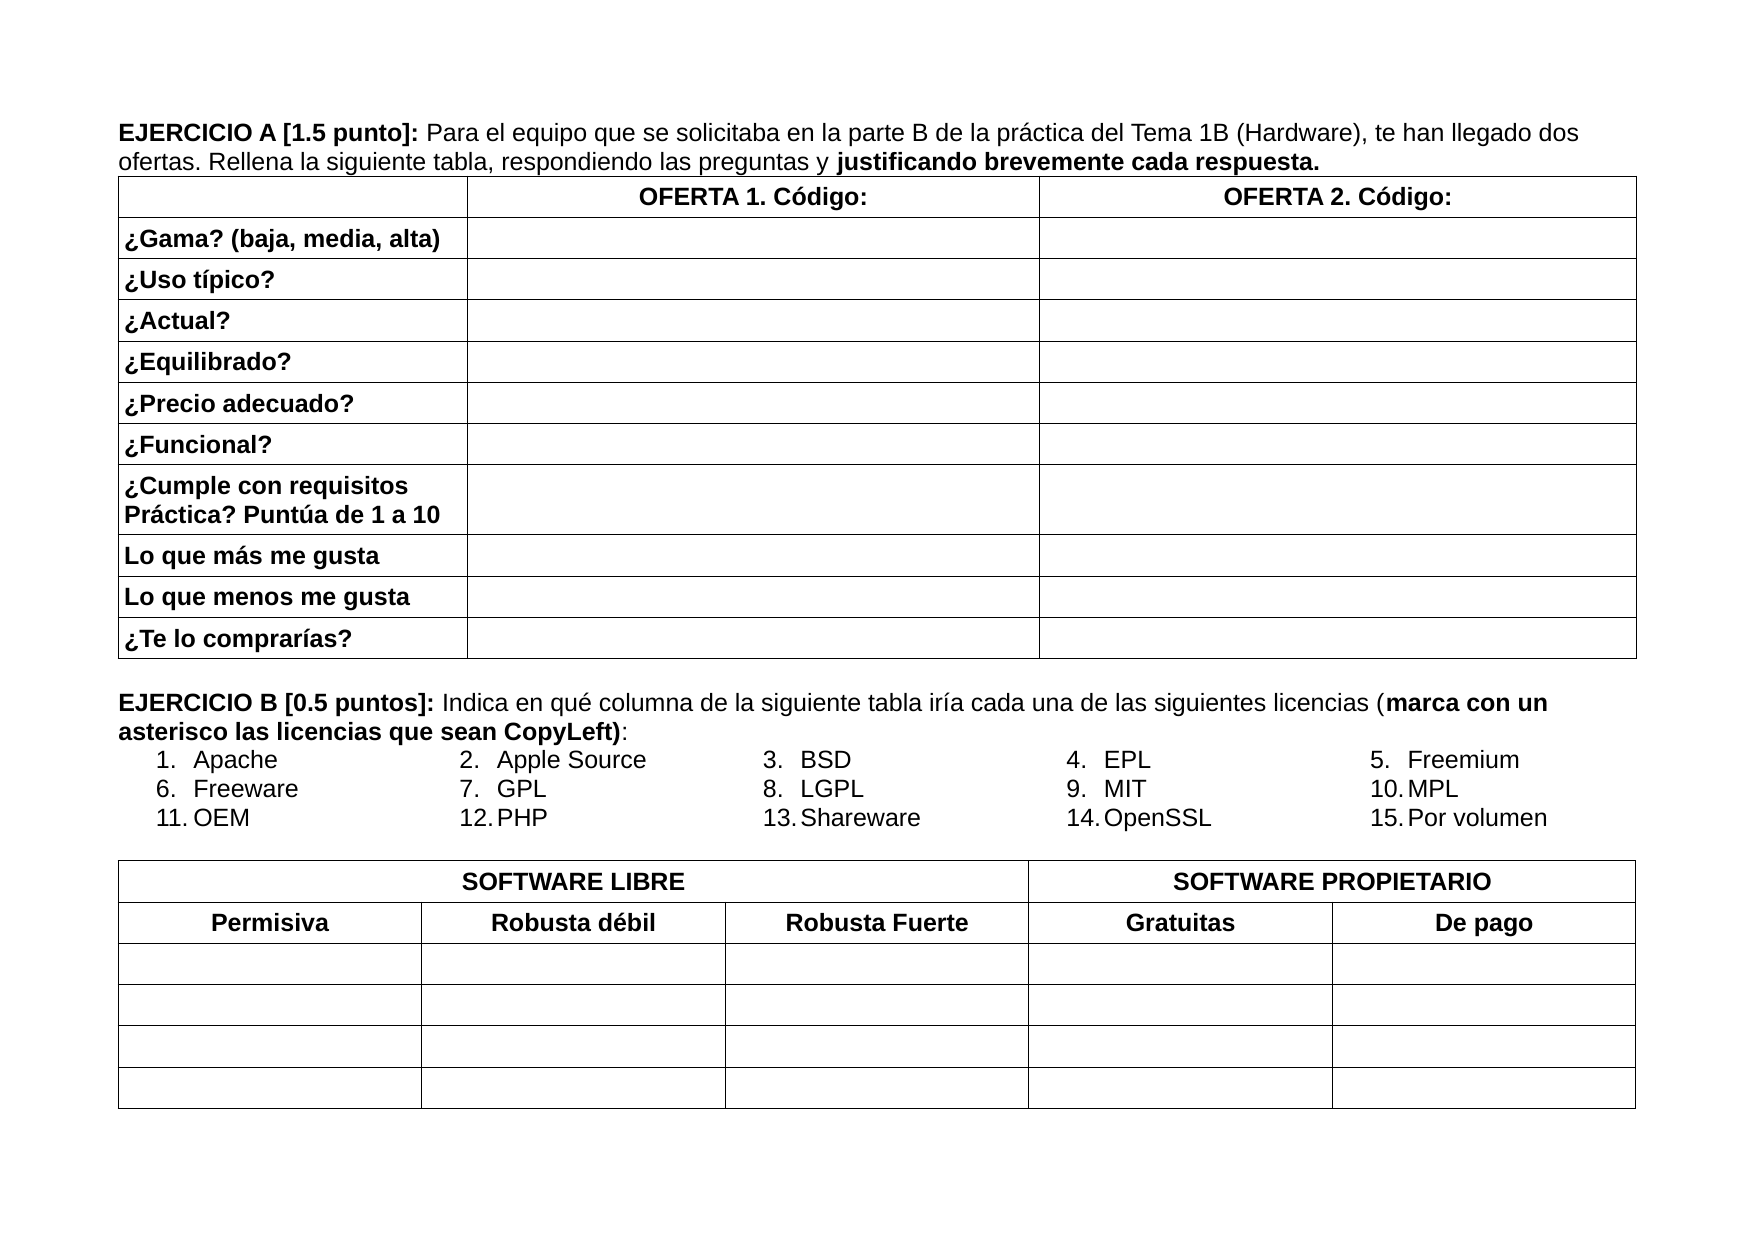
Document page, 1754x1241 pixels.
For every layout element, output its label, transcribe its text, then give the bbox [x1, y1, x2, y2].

table_cell [1040, 300, 1636, 341]
table_cell [1040, 465, 1636, 534]
table_cell [468, 218, 1039, 258]
table_header Apache [118, 745, 422, 774]
table_cell [726, 985, 1028, 1025]
table_cell [1040, 577, 1636, 617]
table_cell Lo que menos me gusta [119, 577, 467, 617]
table_cell MPL [1332, 774, 1636, 803]
table_cell PHP [422, 803, 725, 832]
table_cell ¿Gama? (baja, media, alta) [119, 218, 467, 258]
table_cell [422, 985, 725, 1025]
table_header EPL [1029, 745, 1332, 774]
table_header SOFTWARE LIBRE [119, 861, 1028, 902]
table_cell [1333, 944, 1635, 984]
table_cell [468, 259, 1039, 299]
table_cell De pago [1333, 903, 1635, 943]
table_cell GPL [422, 774, 725, 803]
table_header Apple Source [422, 745, 725, 774]
table_cell MIT [1029, 774, 1332, 803]
table_cell [1333, 1068, 1635, 1108]
table_cell [468, 300, 1039, 341]
table_cell Freeware [118, 774, 422, 803]
table_cell [468, 465, 1039, 534]
table_cell [468, 424, 1039, 464]
table_cell [468, 383, 1039, 423]
table_cell [119, 1026, 421, 1067]
text EJERCICIO B [0.5 puntos]: Indica en qué columna de la siguiente tabla iría cada una de las siguientes licencias (marca con un asterisco las licencias que sean CopyLeft): [118, 688, 1636, 745]
table_cell [119, 1068, 421, 1108]
table_cell [1333, 985, 1635, 1025]
table_header OFERTA 2. Código: [1040, 177, 1636, 217]
table_cell [726, 1026, 1028, 1067]
table_cell ¿Uso típico? [119, 259, 467, 299]
table_cell [726, 944, 1028, 984]
table_cell [1040, 618, 1636, 658]
table_header Freemium [1332, 745, 1636, 774]
table_cell [119, 985, 421, 1025]
table_cell OpenSSL [1029, 803, 1332, 832]
table_cell [1040, 383, 1636, 423]
table_cell [468, 618, 1039, 658]
table_cell [1029, 985, 1332, 1025]
table_header [119, 177, 467, 217]
table_cell [1040, 259, 1636, 299]
table_cell Shareware [725, 803, 1029, 832]
table_cell Robusta débil [422, 903, 725, 943]
table_cell ¿Precio adecuado? [119, 383, 467, 423]
table_cell ¿Equilibrado? [119, 342, 467, 382]
table_header BSD [725, 745, 1029, 774]
table_cell [1040, 424, 1636, 464]
table_header OFERTA 1. Código: [468, 177, 1039, 217]
table_cell OEM [118, 803, 422, 832]
table_cell [1040, 342, 1636, 382]
table_cell [1029, 944, 1332, 984]
table_cell [422, 944, 725, 984]
table_cell [1333, 1026, 1635, 1067]
table_cell LGPL [725, 774, 1029, 803]
table_cell [1029, 1068, 1332, 1108]
table_cell ¿Te lo comprarías? [119, 618, 467, 658]
table_cell Por volumen [1332, 803, 1636, 832]
table_cell ¿Cumple con requisitos Práctica? Puntúa de 1 a 10 [119, 465, 467, 534]
table_cell Permisiva [119, 903, 421, 943]
table_cell [468, 577, 1039, 617]
table_cell [726, 1068, 1028, 1108]
table_cell [468, 342, 1039, 382]
table_cell Robusta Fuerte [726, 903, 1028, 943]
table_cell ¿Actual? [119, 300, 467, 341]
table_cell [1040, 218, 1636, 258]
table_cell [468, 535, 1039, 576]
table_cell [1029, 1026, 1332, 1067]
table_cell [422, 1026, 725, 1067]
table_cell [422, 1068, 725, 1108]
table_cell ¿Funcional? [119, 424, 467, 464]
table_header SOFTWARE PROPIETARIO [1029, 861, 1635, 902]
table_cell Lo que más me gusta [119, 535, 467, 576]
text EJERCICIO A [1.5 punto]: Para el equipo que se solicitaba en la parte B de la práctica del Tema 1B (Hardware), te han llegado dos ofertas. Rellena la siguiente tabla, respondiendo las preguntas y justificando brevemente cada respuesta. [118, 118, 1636, 176]
table_cell [119, 944, 421, 984]
table_cell [1040, 535, 1636, 576]
table_cell Gratuitas [1029, 903, 1332, 943]
